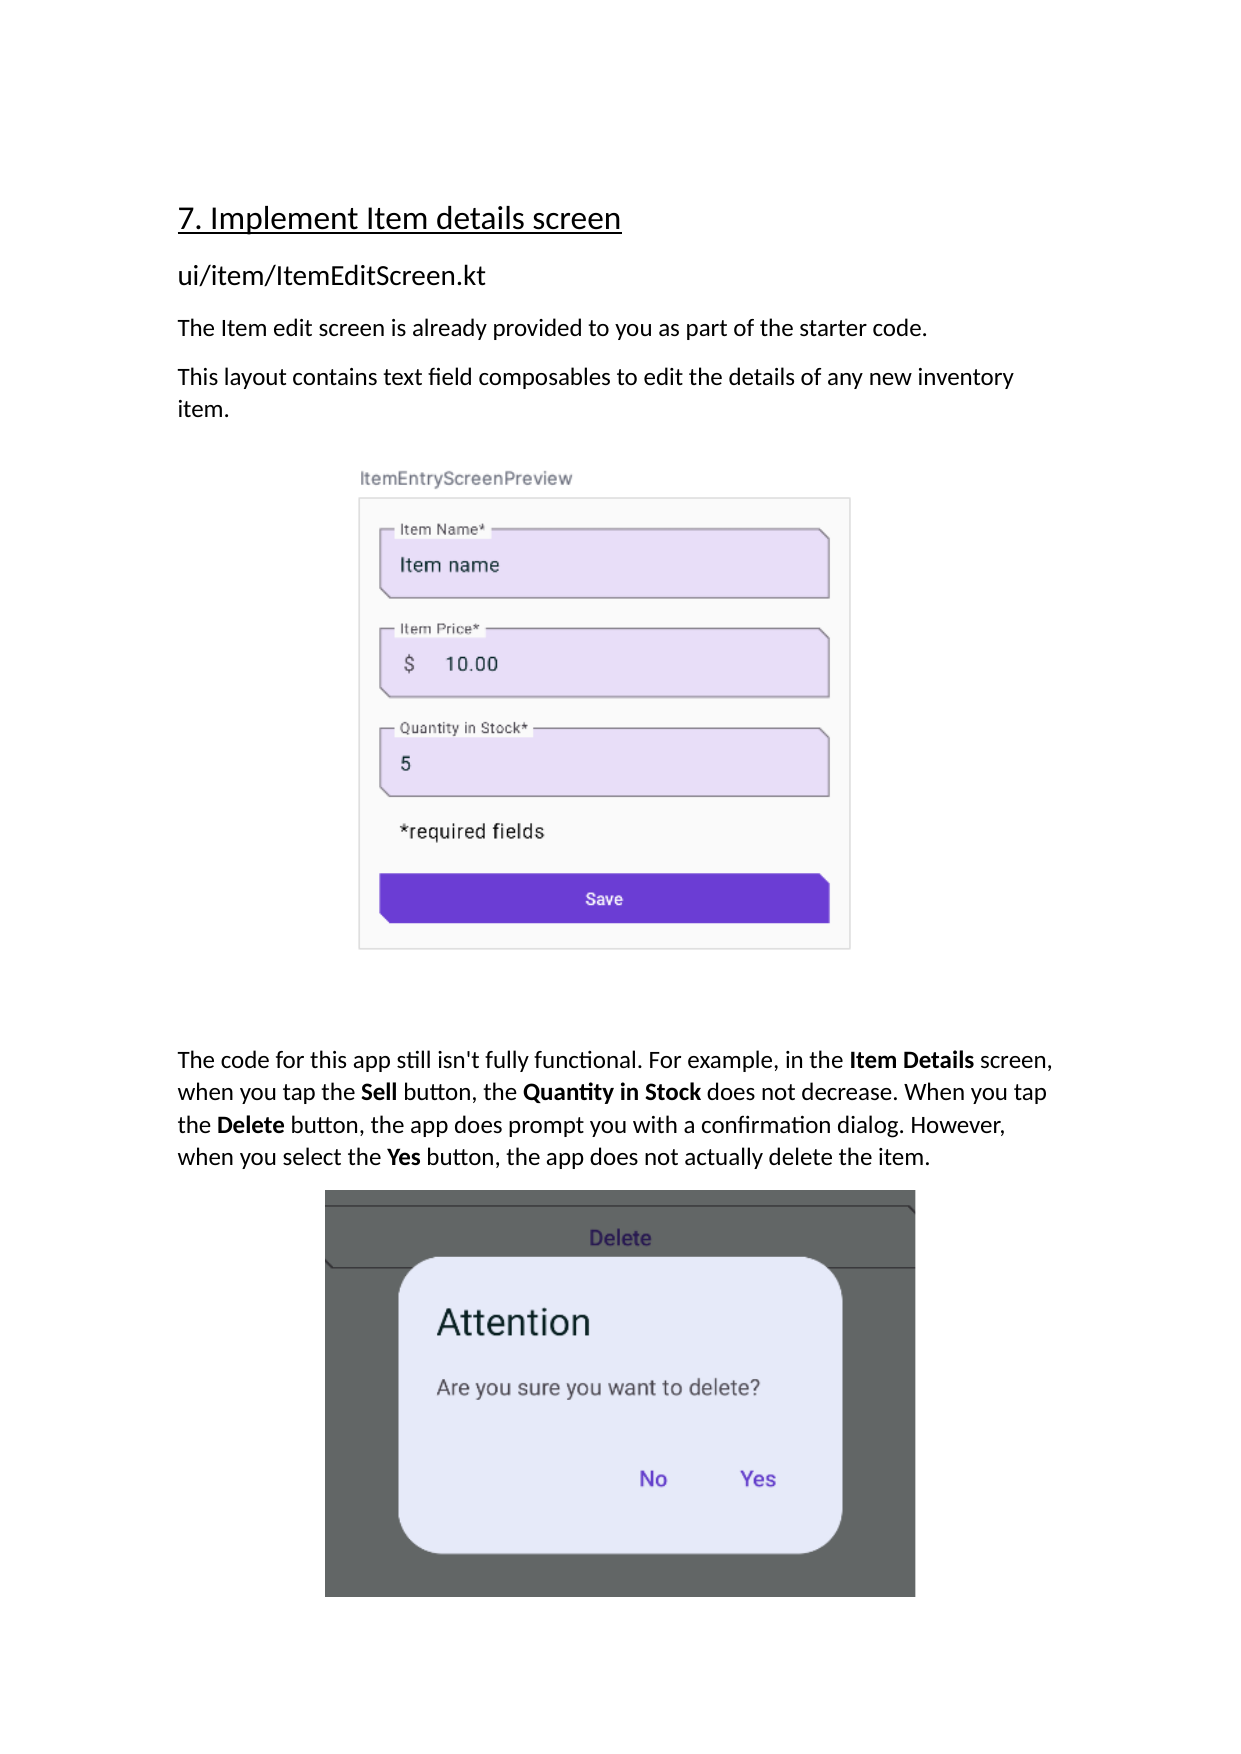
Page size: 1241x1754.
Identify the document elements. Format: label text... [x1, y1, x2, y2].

text ui/item/ItemEditScreen.kt [177, 257, 1063, 293]
text The code for this app still isn't fully functional. For example, in the Item Details screen, when you tap the Sell button, the Quantity in Stock does not decrease. When you tap the Delete button, the app does prompt you with a confirmation dialog. However, when you select the Yes button, the app does not actually delete the item. [177, 1044, 1063, 1172]
text The Item edit screen is already provided to you as part of the starter code. [177, 312, 1063, 342]
text 7. Implement Item details screen [177, 197, 1063, 238]
text This layout contains text field composables to edit the details of any new inventory item. [177, 361, 1063, 424]
